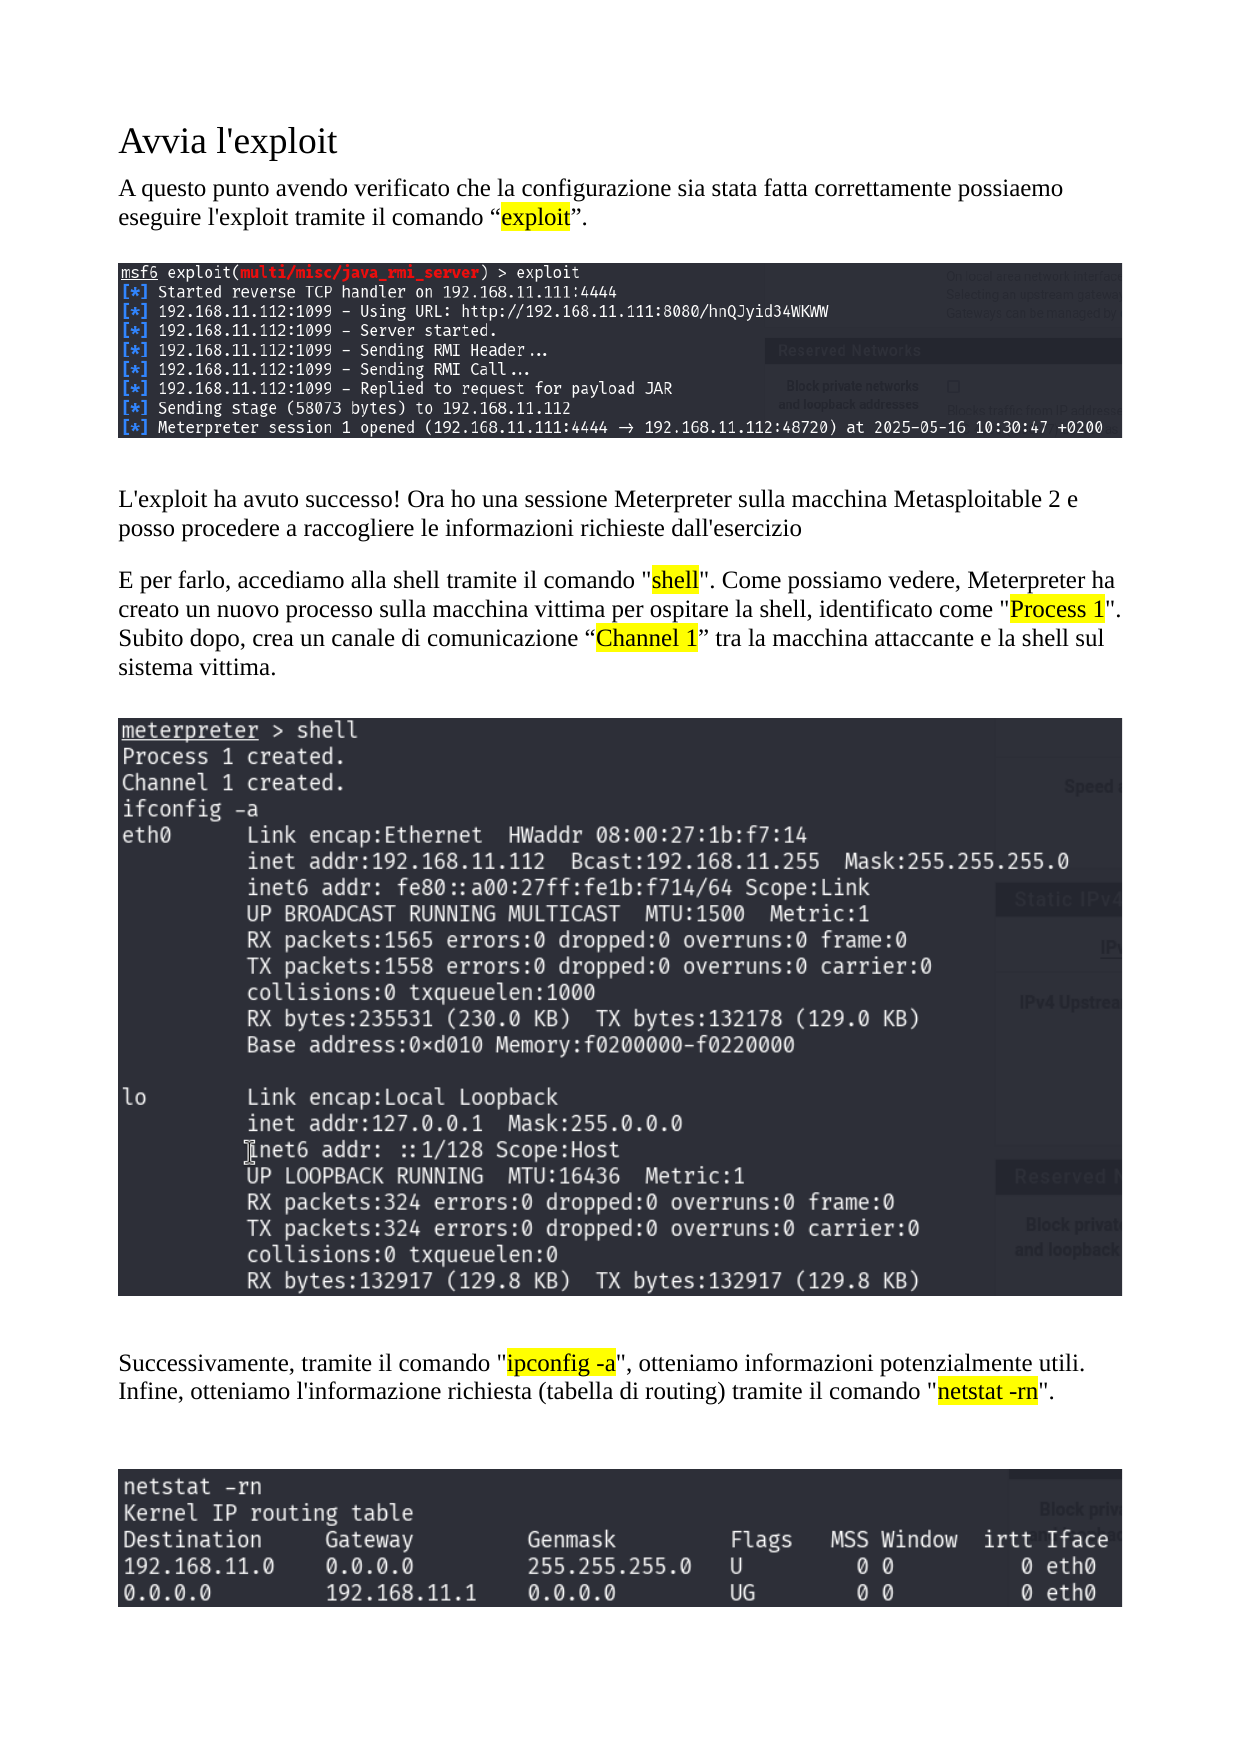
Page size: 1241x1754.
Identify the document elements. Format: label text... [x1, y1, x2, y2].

text A questo punto avendo verificato che la configurazione sia stata fatta correttamente possiaemo eseguire l'exploit tramite il comando “exploit”. [118, 173, 1122, 231]
picture [118, 1469, 1123, 1607]
picture [118, 263, 1123, 438]
text Successivamente, tramite il comando "ipconfig -a", otteniamo informazioni potenzialmente utili. Infine, otteniamo l'informazione richiesta (tabella di routing) tramite il comando "netstat -rn". [118, 1348, 1122, 1405]
text L'exploit ha avuto successo! Ora ho una sessione Meterpreter sulla macchina Metasploitable 2 e posso procedere a raccogliere le informazioni richieste dall'esercizio [118, 484, 1122, 542]
picture [118, 718, 1123, 1296]
text Avvia l'exploit [118, 118, 1122, 161]
text E per farlo, accediamo alla shell tramite il comando "shell". Come possiamo vedere, Meterpreter ha creato un nuovo processo sulla macchina vittima per ospitare la shell, identificato come "Process 1". Subito dopo, crea un canale di comunicazione “Channel 1” tra la macchina attaccante e la shell sul sistema vittima. [118, 565, 1122, 680]
